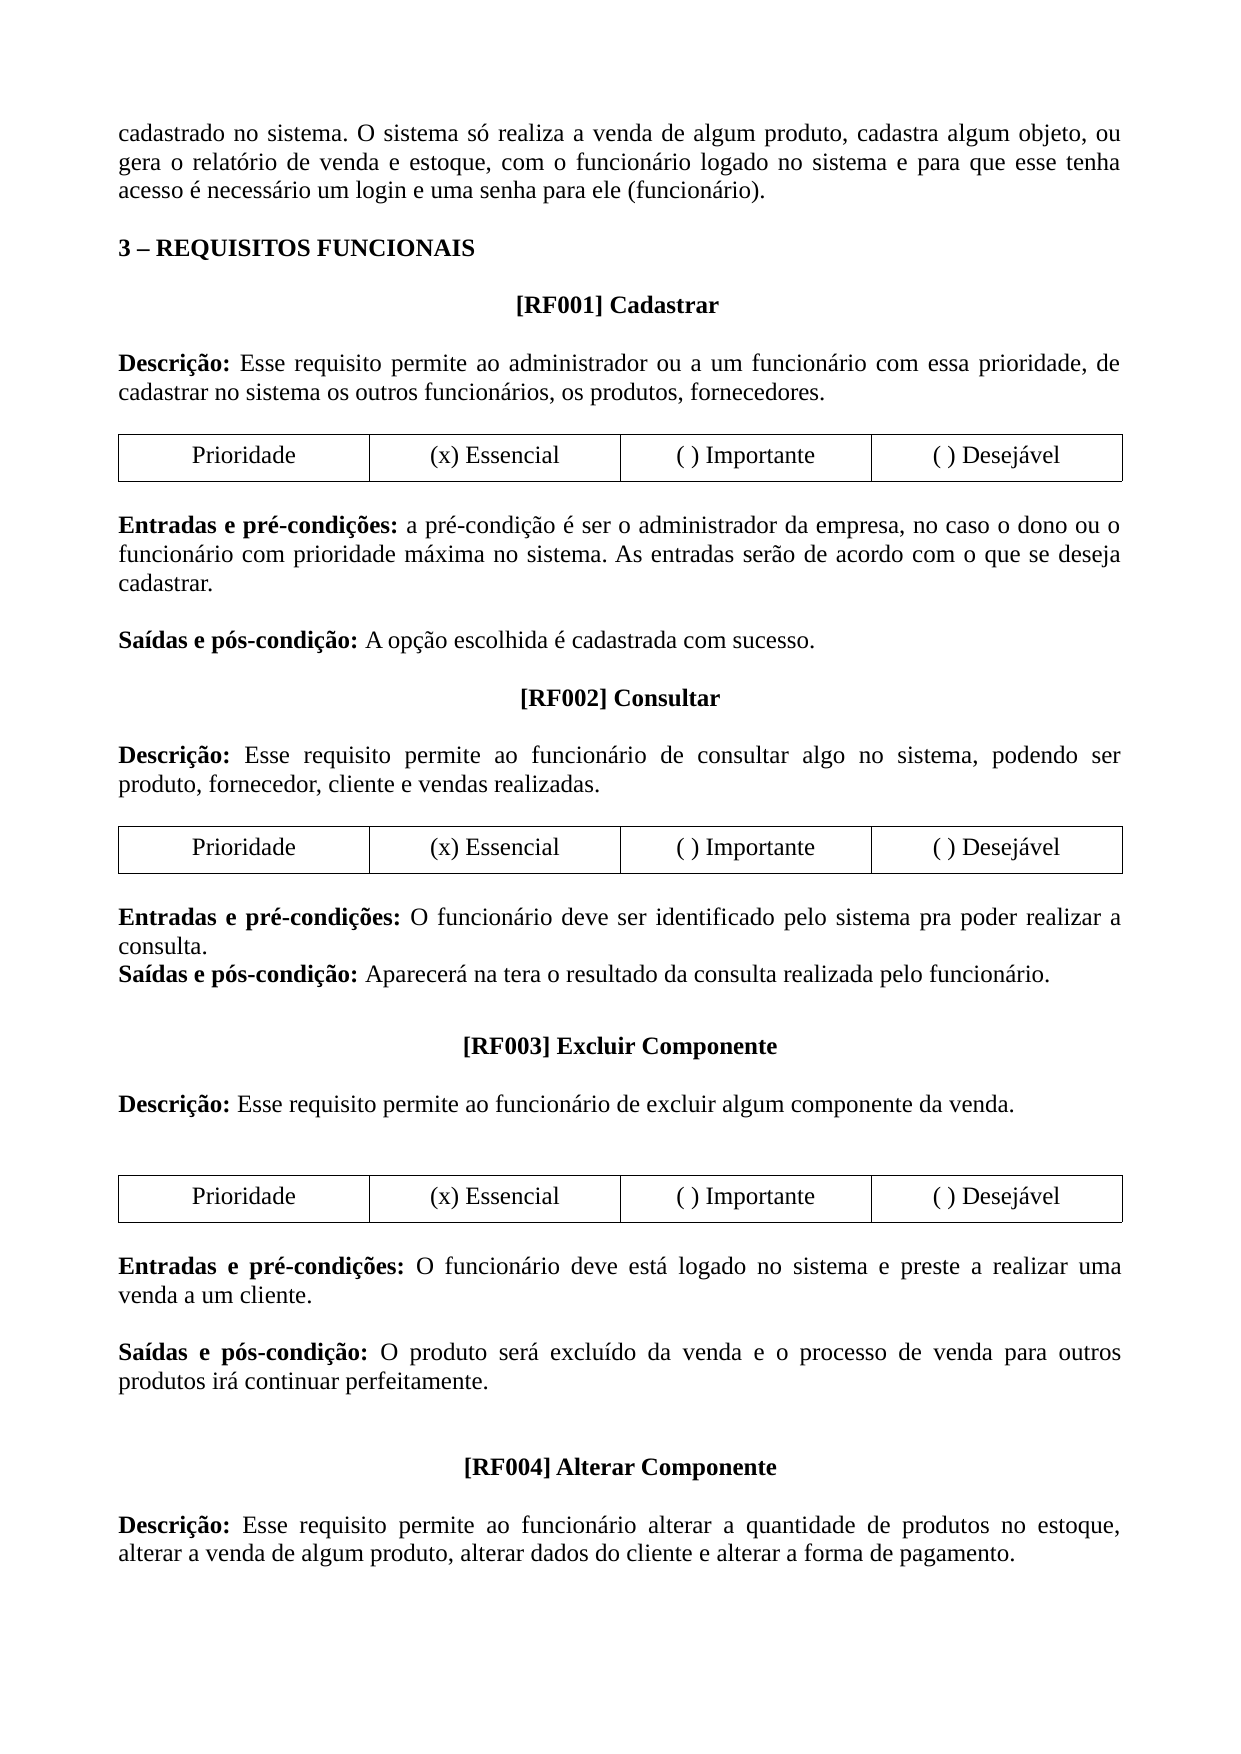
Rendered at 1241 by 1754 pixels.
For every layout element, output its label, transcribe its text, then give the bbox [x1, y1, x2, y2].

text Descrição: Esse requisito permite ao administrador ou a um funcionário com essa prioridade, de cadastrar no sistema os outros funcionários, os produtos, fornecedores. [118, 348, 1122, 406]
table_header (x) Essencial [370, 435, 620, 481]
text Descrição: Esse requisito permite ao funcionário de consultar algo no sistema, podendo ser produto, fornecedor, cliente e vendas realizadas. [118, 740, 1122, 798]
text Saídas e pós-condição: Aparecerá na tera o resultado da consulta realizada pelo funcionário. [118, 959, 1122, 988]
table_header Prioridade [119, 827, 369, 873]
text [RF004] Alterar Componente [118, 1452, 1122, 1481]
table_header ( ) Importante [621, 435, 871, 481]
table_header ( ) Desejável [872, 435, 1122, 481]
text 3 – REQUISITOS FUNCIONAIS [118, 233, 1122, 262]
table_header Prioridade [119, 1176, 369, 1222]
text Descrição: Esse requisito permite ao funcionário de excluir algum componente da venda. [118, 1089, 1122, 1118]
text [RF003] Excluir Componente [118, 1031, 1122, 1060]
text Entradas e pré-condições: a pré-condição é ser o administrador da empresa, no caso o dono ou o funcionário com prioridade máxima no sistema. As entradas serão de acordo com o que se deseja cadastrar. [118, 510, 1122, 596]
table_header ( ) Importante [621, 827, 871, 873]
text cadastrado no sistema. O sistema só realiza a venda de algum produto, cadastra algum objeto, ou gera o relatório de venda e estoque, com o funcionário logado no sistema e para que esse tenha acesso é necessário um login e uma senha para ele (funcionário). [118, 118, 1122, 204]
text [RF002] Consultar [118, 683, 1122, 711]
table_header ( ) Desejável [872, 827, 1122, 873]
text Descrição: Esse requisito permite ao funcionário alterar a quantidade de produtos no estoque, alterar a venda de algum produto, alterar dados do cliente e alterar a forma de pagamento. [118, 1510, 1122, 1567]
text Saídas e pós-condição: O produto será excluído da venda e o processo de venda para outros produtos irá continuar perfeitamente. [118, 1337, 1122, 1395]
text Entradas e pré-condições: O funcionário deve está logado no sistema e preste a realizar uma venda a um cliente. [118, 1251, 1122, 1308]
text [RF001] Cadastrar [118, 291, 1122, 319]
text Saídas e pós-condição: A opção escolhida é cadastrada com sucesso. [118, 625, 1122, 654]
text Entradas e pré-condições: O funcionário deve ser identificado pelo sistema pra poder realizar a consulta. [118, 902, 1122, 959]
table_header Prioridade [119, 435, 369, 481]
table_header ( ) Desejável [872, 1176, 1122, 1222]
table_header (x) Essencial [370, 827, 620, 873]
table_header ( ) Importante [621, 1176, 871, 1222]
table_header (x) Essencial [370, 1176, 620, 1222]
